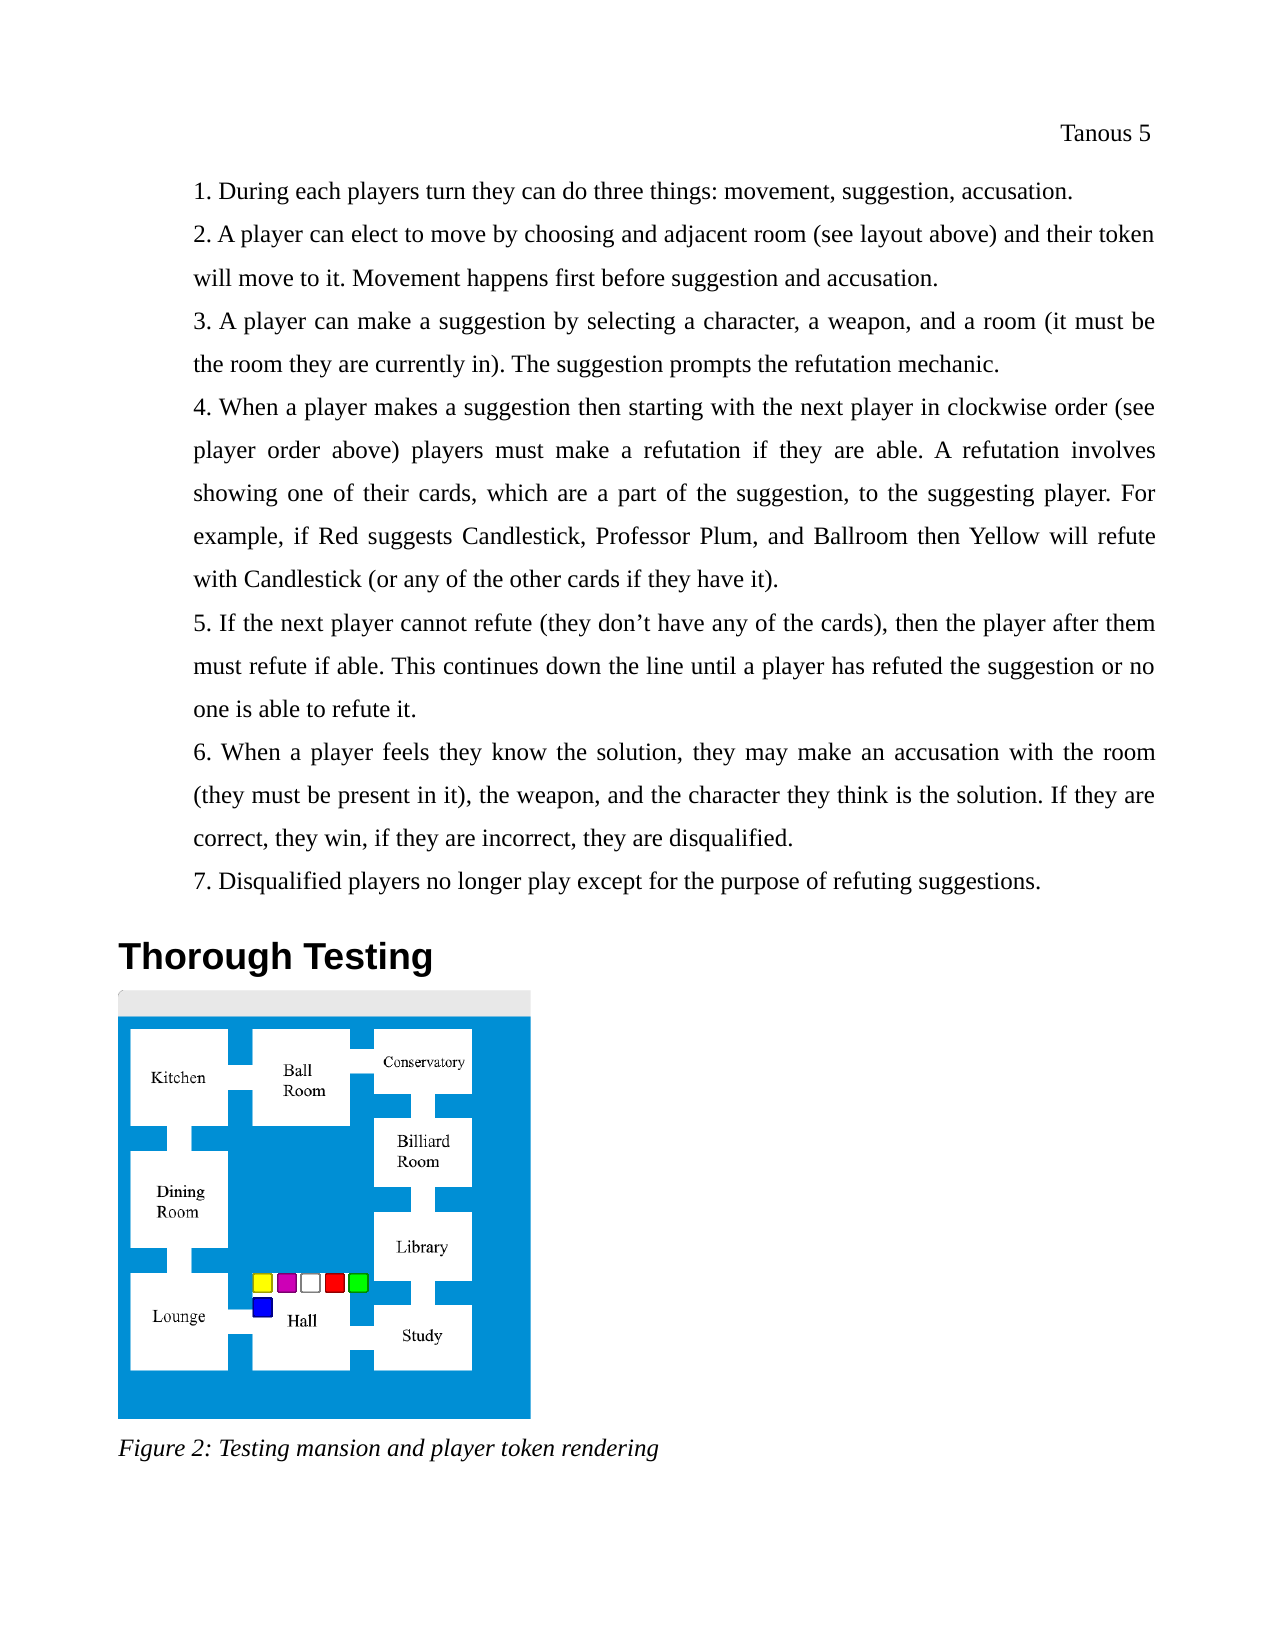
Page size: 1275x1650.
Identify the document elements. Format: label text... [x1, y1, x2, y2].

text 1. During each players turn they can do three things: movement, suggestion, accusation. [193, 176, 1157, 205]
text 7. Disqualified players no longer play except for the purpose of refuting suggestions. [193, 866, 1157, 895]
text 6. When a player feels they know the solution, they may make an accusation with the room (they must be present in it), the weapon, and the character they think is the solution. If they are correct, they win, if they are incorrect, they are disqualified. [193, 737, 1157, 852]
text Figure 2: Testing mansion and player token rendering [118, 1433, 1157, 1462]
text 2. A player can elect to move by choosing and adjacent room (see layout above) and their token will move to it. Movement happens first before suggestion and accusation. [193, 219, 1157, 291]
text 3. A player can make a suggestion by selecting a character, a weapon, and a room (it must be the room they are currently in). The suggestion prompts the refutation mechanic. [193, 306, 1157, 378]
text 4. When a player makes a suggestion then starting with the next player in clockwise order (see player order above) players must make a refutation if they are able. A refutation involves showing one of their cards, which are a part of the suggestion, to the suggesting player. For example, if Red suggests Candlestick, Professor Plum, and Ballroom then Yellow will refute with Candlestick (or any of the other cards if they have it). [193, 392, 1157, 593]
subtitle Thorough Testing [118, 934, 1157, 978]
text 5. If the next player cannot refute (they don’t have any of the cards), then the player after them must refute if able. This continues down the line until a player has refuted the suggestion or no one is able to refute it. [193, 608, 1157, 723]
